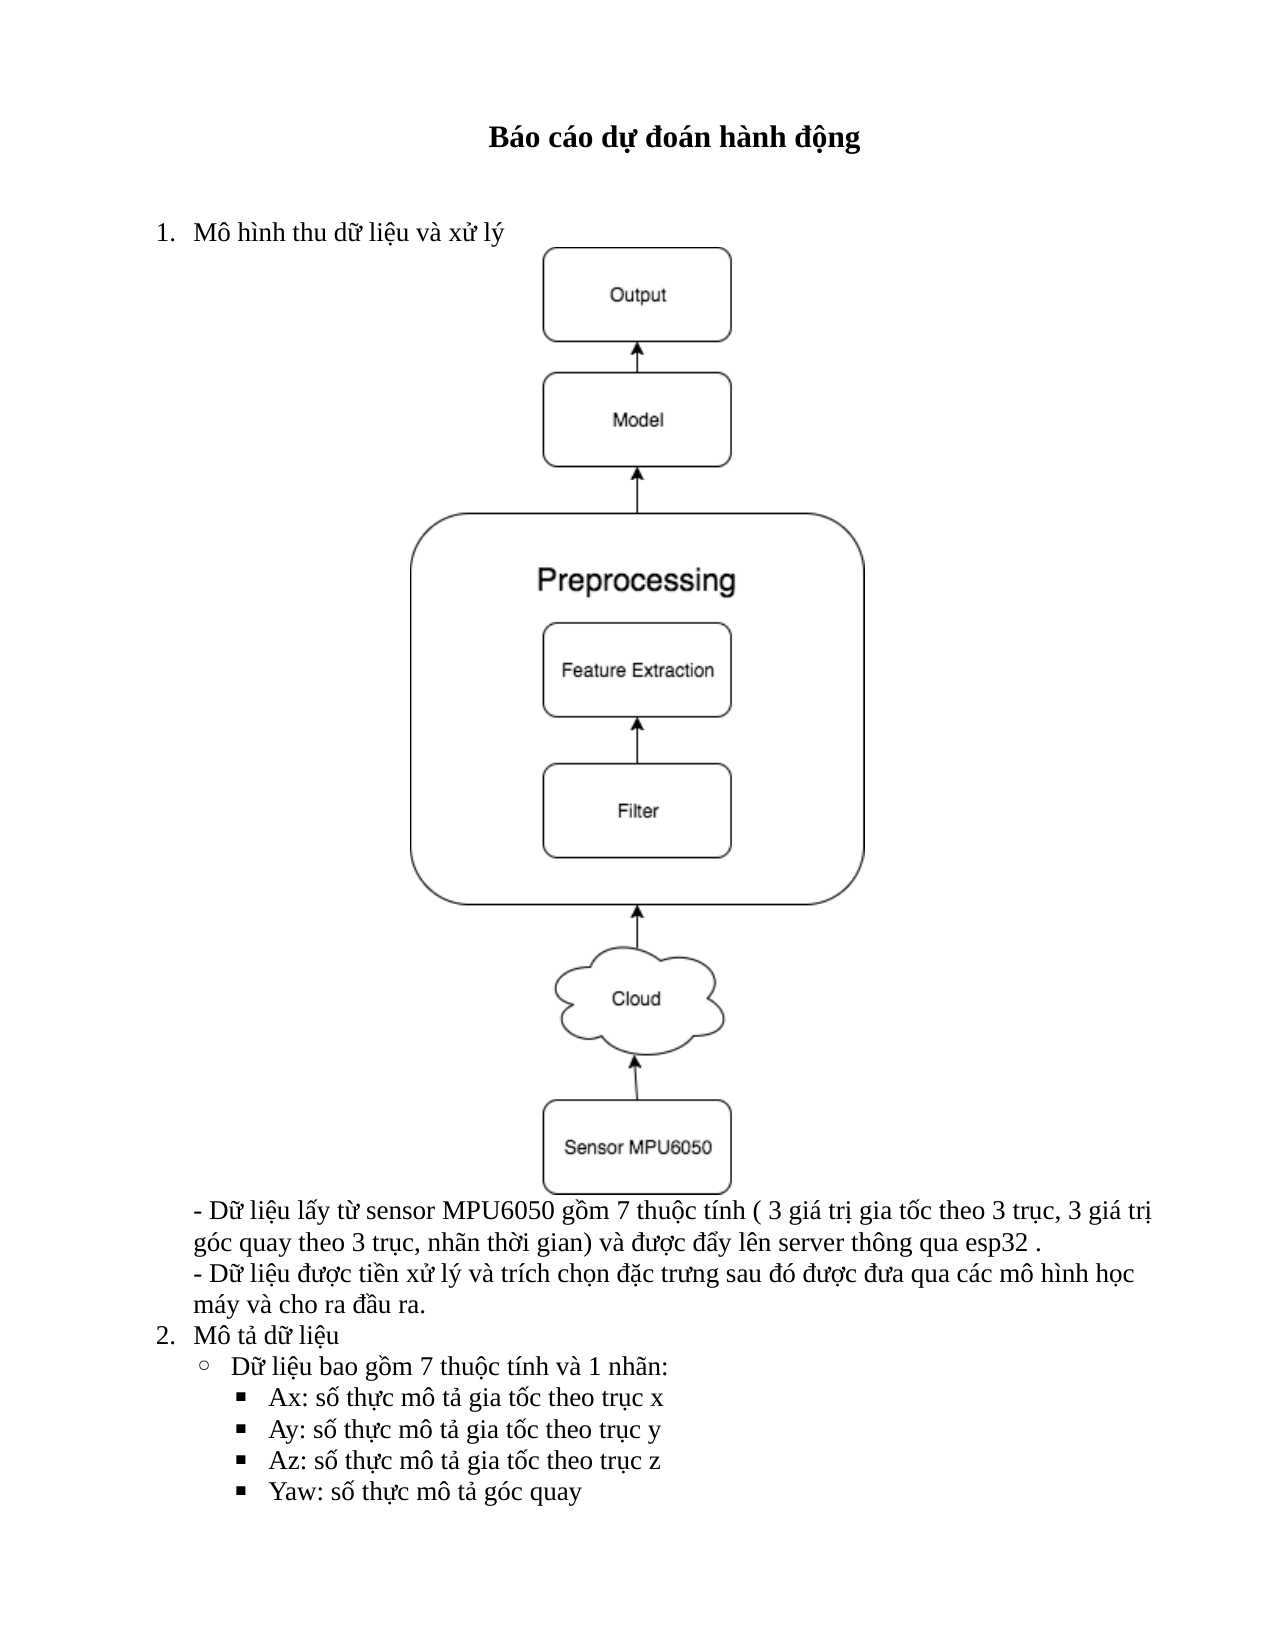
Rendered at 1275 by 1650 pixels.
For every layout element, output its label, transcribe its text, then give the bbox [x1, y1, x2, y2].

list Az: số thực mô tả gia tốc theo trục z [231, 1444, 1157, 1475]
list Ax: số thực mô tả gia tốc theo trục x [231, 1381, 1157, 1413]
list - Dữ liệu lấy từ sensor MPU6050 gồm 7 thuộc tính ( 3 giá trị gia tốc theo 3 trục, 3 giá trị góc quay theo 3 trục, nhãn thời gian) và được đẩy lên server thông qua esp32 . - Dữ liệu được tiền xử lý và trích chọn đặc trưng sau đó được đưa qua các mô hình học máy và cho ra đầu ra. [156, 247, 1157, 1319]
list Dữ liệu bao gồm 7 thuộc tính và 1 nhãn: [193, 1350, 1157, 1381]
list Mô hình thu dữ liệu và xử lý [156, 216, 1157, 247]
picture [410, 247, 865, 1195]
list Mô tả dữ liệu [156, 1319, 1157, 1350]
list Yaw: số thực mô tả góc quay [231, 1475, 1157, 1506]
text Báo cáo dự đoán hành động [118, 118, 1157, 154]
list Ay: số thực mô tả gia tốc theo trục y [231, 1413, 1157, 1444]
